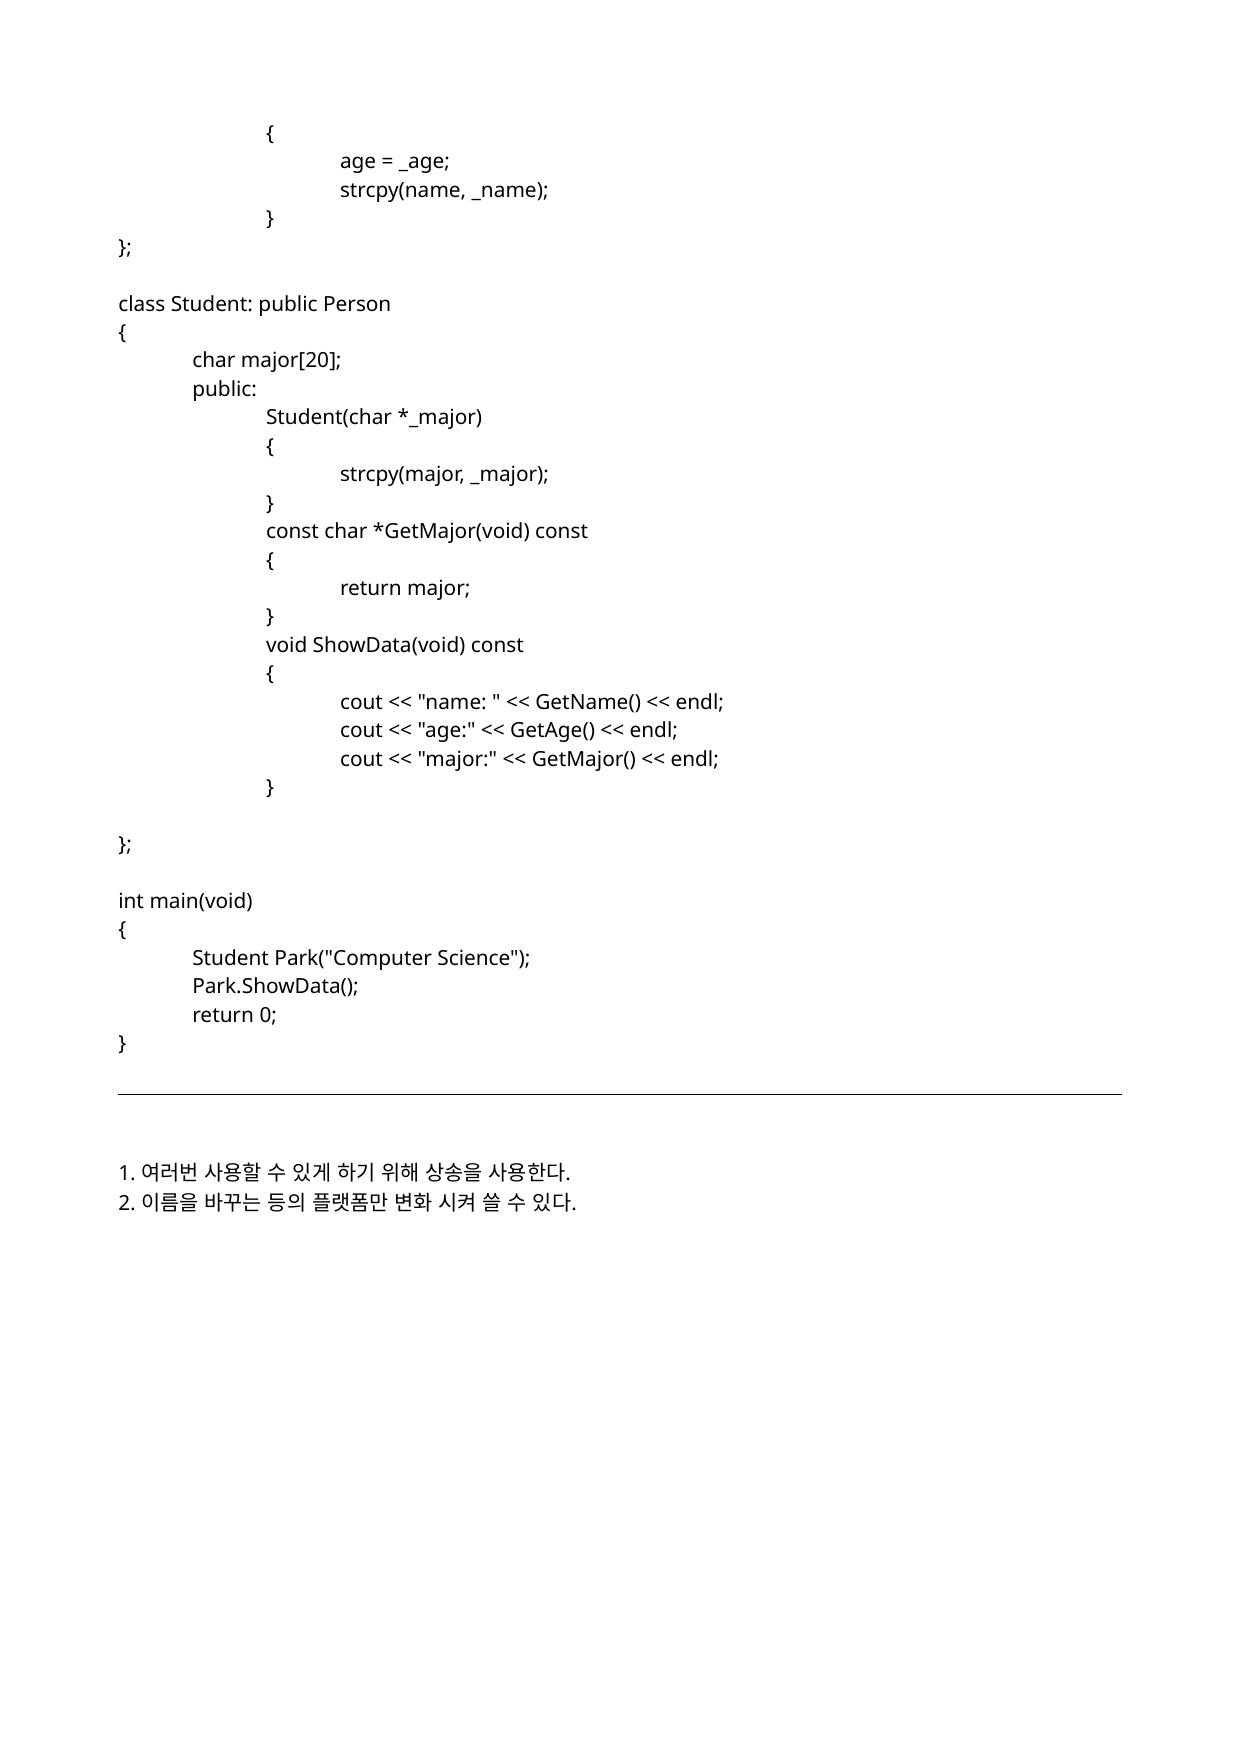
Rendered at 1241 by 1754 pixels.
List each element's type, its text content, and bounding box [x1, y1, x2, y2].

text Park.ShowData(); [118, 971, 1122, 1000]
text } [118, 488, 1122, 516]
text { [118, 658, 1122, 687]
text } [118, 1028, 1122, 1057]
text { [118, 118, 1122, 147]
text const char *GetMajor(void) const [118, 516, 1122, 545]
text cout << "name: " << GetName() << endl; [118, 687, 1122, 715]
text } [118, 772, 1122, 801]
text 2. 이름을 바꾸는 등의 플랫폼만 변화 시켜 쓸 수 있다. [118, 1187, 1122, 1217]
text age = _age; [118, 147, 1122, 175]
text { [118, 914, 1122, 943]
text cout << "age:" << GetAge() << endl; [118, 715, 1122, 744]
text } [118, 203, 1122, 232]
text return major; [118, 573, 1122, 602]
text strcpy(name, _name); [118, 175, 1122, 203]
text cout << "major:" << GetMajor() << endl; [118, 744, 1122, 772]
text class Student: public Person [118, 289, 1122, 317]
text { [118, 545, 1122, 573]
text public: [118, 374, 1122, 402]
text { [118, 317, 1122, 346]
text } [118, 602, 1122, 630]
text char major[20]; [118, 346, 1122, 374]
text { [118, 431, 1122, 459]
text 1. 여러번 사용할 수 있게 하기 위해 상송을 사용한다. [118, 1156, 1122, 1187]
text }; [118, 232, 1122, 260]
text }; [118, 829, 1122, 857]
text int main(void) [118, 886, 1122, 914]
text Student(char *_major) [118, 402, 1122, 431]
text Student Park("Computer Science"); [118, 943, 1122, 971]
text void ShowData(void) const [118, 630, 1122, 658]
text strcpy(major, _major); [118, 459, 1122, 488]
text return 0; [118, 1000, 1122, 1028]
